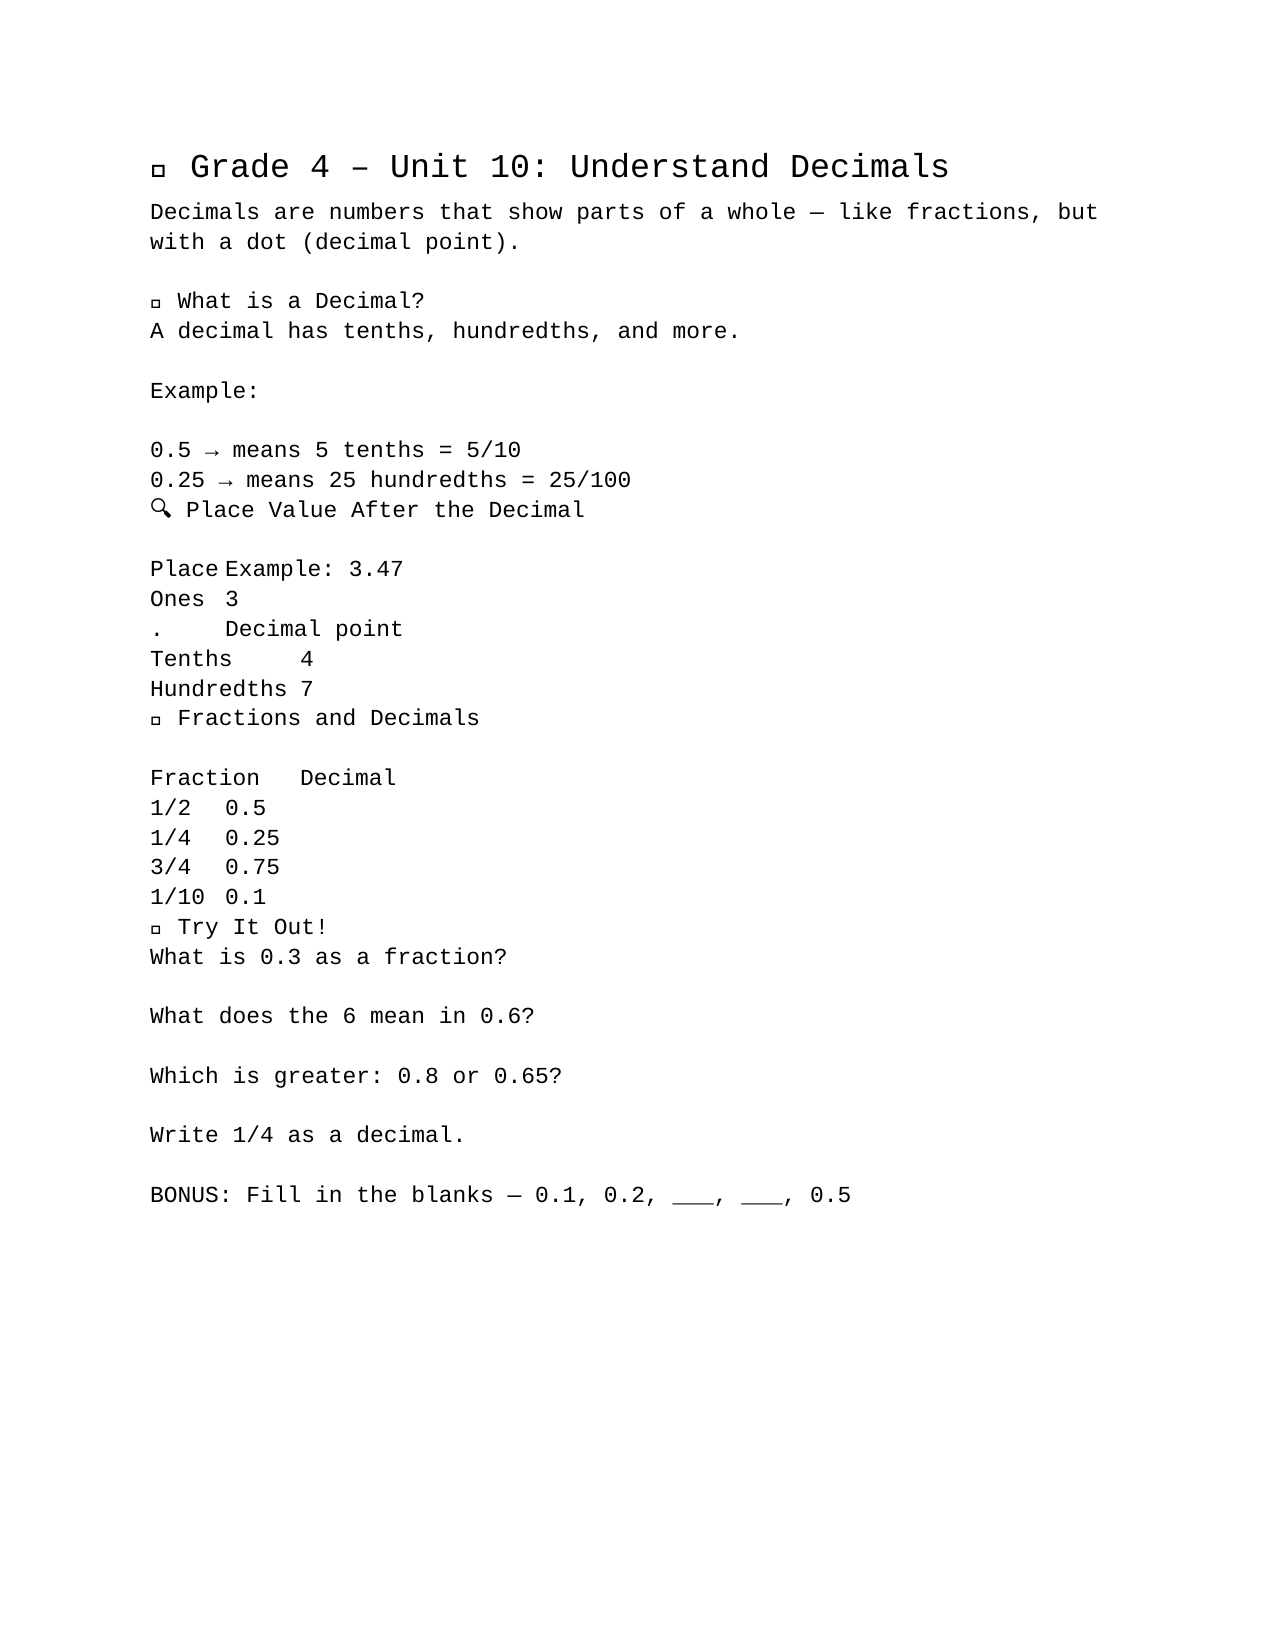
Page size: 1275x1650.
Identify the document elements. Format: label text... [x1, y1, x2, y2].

text Place Example: 3.47 [150, 558, 1125, 584]
text Which is greater: 0.8 or 0.65? [150, 1064, 1125, 1090]
text Fraction Decimal [150, 766, 1125, 792]
text Example: [150, 379, 1125, 405]
text 0.25 → means 25 hundredths = 25/100 [150, 468, 1125, 494]
text 1/2 0.5 [150, 796, 1125, 822]
text What does the 6 mean in 0.6? [150, 1005, 1125, 1031]
text Tenths 4 [150, 647, 1125, 673]
subtitle 💯 Grade 4 – Unit 10: Understand Decimals [150, 150, 1125, 188]
text 1/10 0.1 [150, 886, 1125, 911]
text 🧠 Try It Out! [150, 915, 1125, 941]
text 0.5 → means 5 tenths = 5/10 [150, 439, 1125, 464]
text 🔢 What is a Decimal? [150, 290, 1125, 316]
text Hundredths 7 [150, 677, 1125, 703]
text 3/4 0.75 [150, 856, 1125, 882]
text A decimal has tenths, hundredths, and more. [150, 319, 1125, 345]
text BONUS: Fill in the blanks — 0.1, 0.2, ___, ___, 0.5 [150, 1183, 1125, 1209]
text 🔁 Fractions and Decimals [150, 707, 1125, 733]
text Write 1/4 as a decimal. [150, 1124, 1125, 1150]
text Ones 3 [150, 588, 1125, 613]
text Decimals are numbers that show parts of a whole — like fractions, but with a dot (decimal point). [150, 200, 1125, 256]
text . Decimal point [150, 617, 1125, 643]
text 🔍 Place Value After the Decimal [150, 498, 1125, 524]
text 1/4 0.25 [150, 826, 1125, 852]
text What is 0.3 as a fraction? [150, 945, 1125, 971]
